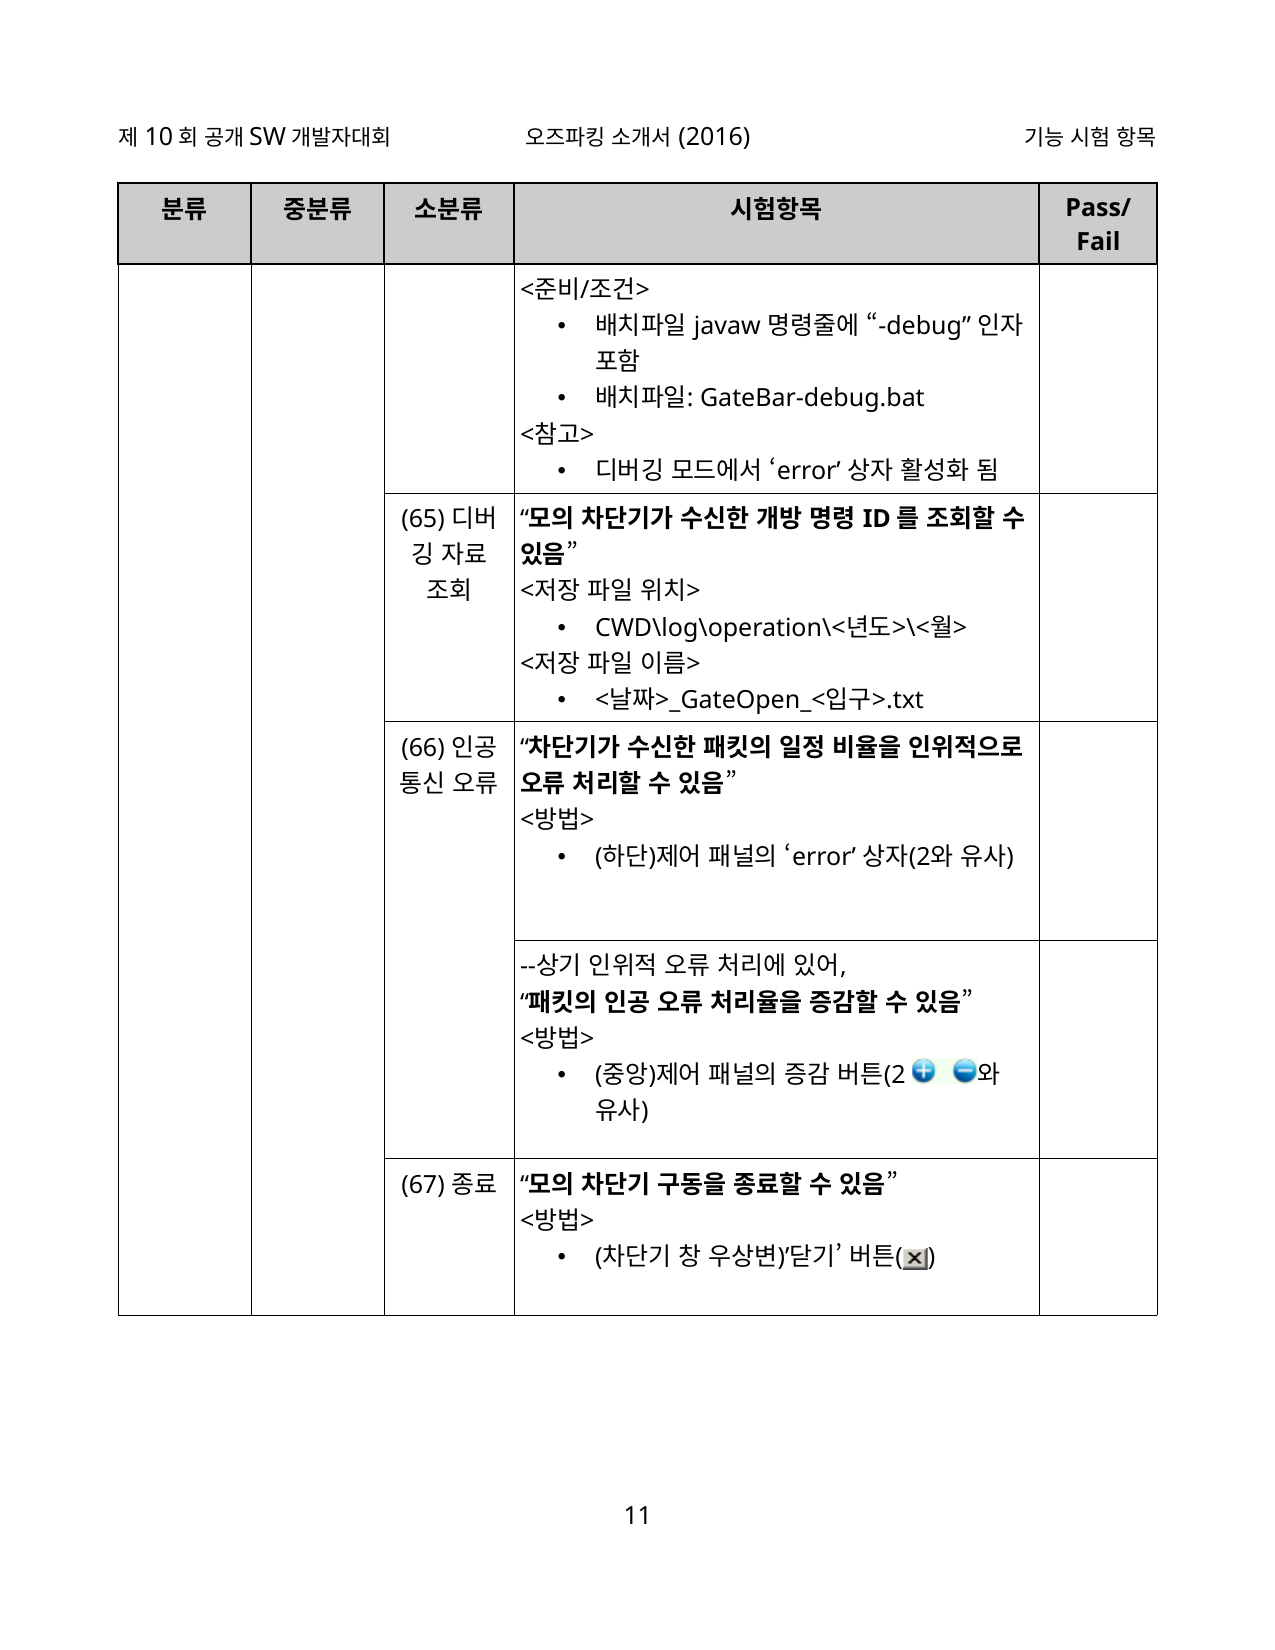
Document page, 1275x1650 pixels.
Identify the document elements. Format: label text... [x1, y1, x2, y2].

table_header 시험항목 [515, 184, 1038, 263]
table_cell [1040, 941, 1157, 1158]
table_cell <준비/조건> 배치파일 javaw 명령줄에 “-debug” 인자 포함 배치파일: GateBar-debug.bat <참고> 디버깅 모드에서 ‘error’ 상자 활성화 됨 [515, 265, 1039, 492]
table_cell (66) 인공 통신 오류 [385, 722, 514, 1158]
table_cell --상기 인위적 오류 처리에 있어, “패킷의 인공 오류 처리율을 증감할 수 있음” <방법> (중앙)제어 패널의 증감 버튼(그리기 2 와 유사) [515, 941, 1039, 1158]
table_cell “차단기가 수신한 패킷의 일정 비율을 인위적으로 오류 처리할 수 있음” <방법> (하단)제어 패널의 ‘error’ 상자(그리기 2와 유사) [515, 722, 1039, 940]
table_cell (64) 디버깅 모드 구동 [385, 265, 514, 492]
table_cell (65) 디버깅 자료 조회 [385, 494, 514, 721]
table_header 분류 [119, 184, 250, 263]
table_cell (67) 종료 [385, 1159, 514, 1315]
table_cell [1040, 494, 1157, 721]
table_cell [119, 265, 251, 1315]
table_cell “모의 차단기 구동을 종료할 수 있음” <방법> (차단기 창 우상변)’닫기’ 버튼() [515, 1159, 1039, 1315]
table_cell [1040, 265, 1157, 492]
table_cell “모의 차단기가 수신한 개방 명령 ID를 조회할 수 있음” <저장 파일 위치> CWD\log\operation\<년도>\<월> <저장 파일 이름> <날짜>_GateOpen_<입구>.txt [515, 494, 1039, 721]
table_cell [1040, 1159, 1157, 1315]
table_header 소분류 [385, 184, 513, 263]
table_header Pass/Fail [1040, 184, 1156, 263]
picture [912, 1058, 978, 1084]
table_cell [1040, 722, 1157, 940]
table_cell [252, 265, 384, 1315]
picture [902, 1248, 928, 1270]
table_header 중분류 [252, 184, 383, 263]
